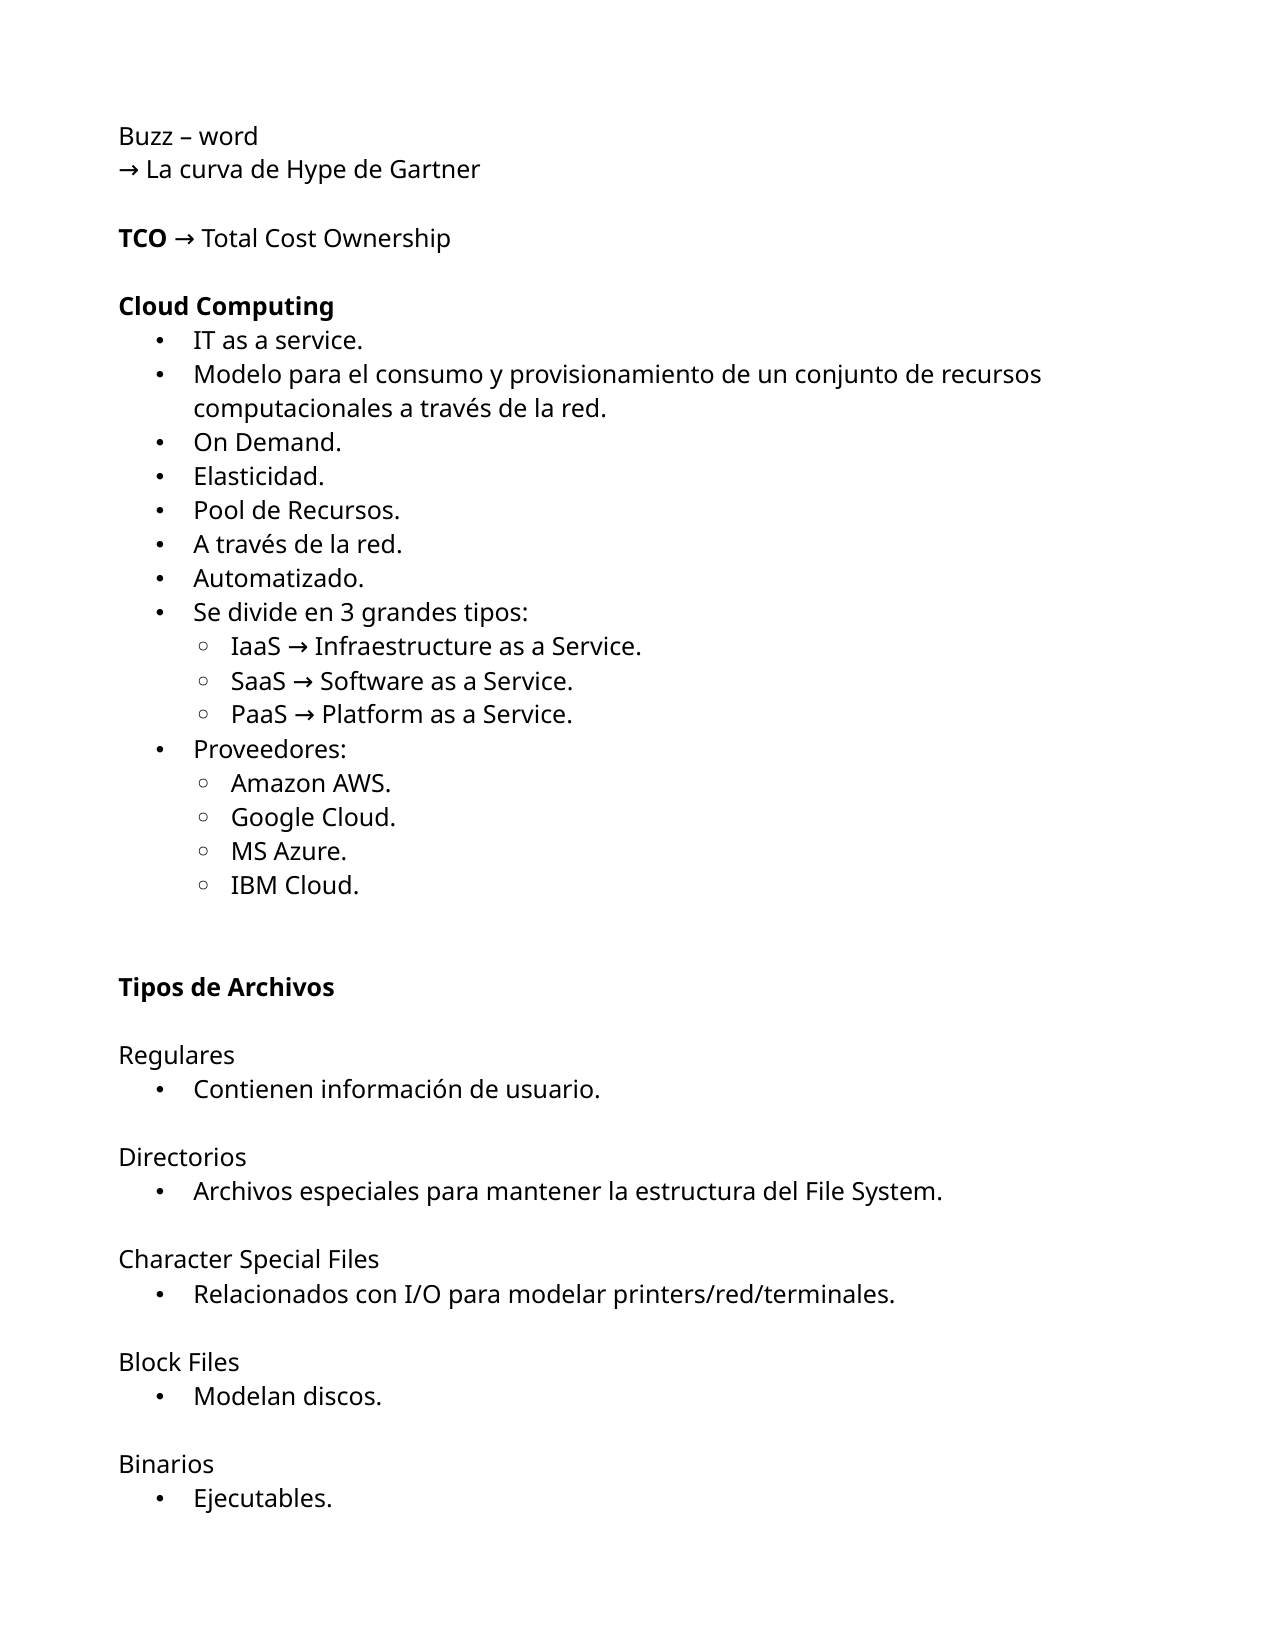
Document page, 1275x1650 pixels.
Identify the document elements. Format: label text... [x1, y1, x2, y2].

text Binarios [118, 1447, 1157, 1481]
text Buzz – word [118, 118, 1157, 152]
text Regulares [118, 1038, 1157, 1072]
list Contienen información de usuario. [156, 1072, 1157, 1106]
list Modelo para el consumo y provisionamiento de un conjunto de recursos computacionales a través de la red. [156, 357, 1157, 425]
list Amazon AWS. [193, 765, 1157, 799]
text Cloud Computing [118, 288, 1157, 322]
list Modelan discos. [156, 1378, 1157, 1412]
text TCO → Total Cost Ownership [118, 220, 1157, 254]
list SaaS → Software as a Service. [193, 663, 1157, 697]
list A través de la red. [156, 527, 1157, 561]
list MS Azure. [193, 833, 1157, 867]
list Relacionados con I/O para modelar printers/red/terminales. [156, 1276, 1157, 1310]
list Se divide en 3 grandes tipos: [156, 595, 1157, 629]
list PaaS → Platform as a Service. [193, 697, 1157, 731]
list Ejecutables. [156, 1481, 1157, 1515]
text → La curva de Hype de Gartner [118, 152, 1157, 186]
text Character Special Files [118, 1242, 1157, 1276]
list IT as a service. [156, 322, 1157, 357]
list IBM Cloud. [193, 867, 1157, 902]
list IaaS → Infraestructure as a Service. [193, 629, 1157, 663]
text Directorios [118, 1140, 1157, 1174]
text Block Files [118, 1344, 1157, 1378]
text Tipos de Archivos [118, 970, 1157, 1004]
list Automatizado. [156, 561, 1157, 595]
list Pool de Recursos. [156, 493, 1157, 527]
list Archivos especiales para mantener la estructura del File System. [156, 1174, 1157, 1208]
list Google Cloud. [193, 799, 1157, 833]
list Proveedores: [156, 731, 1157, 765]
list On Demand. [156, 425, 1157, 459]
list Elasticidad. [156, 459, 1157, 493]
